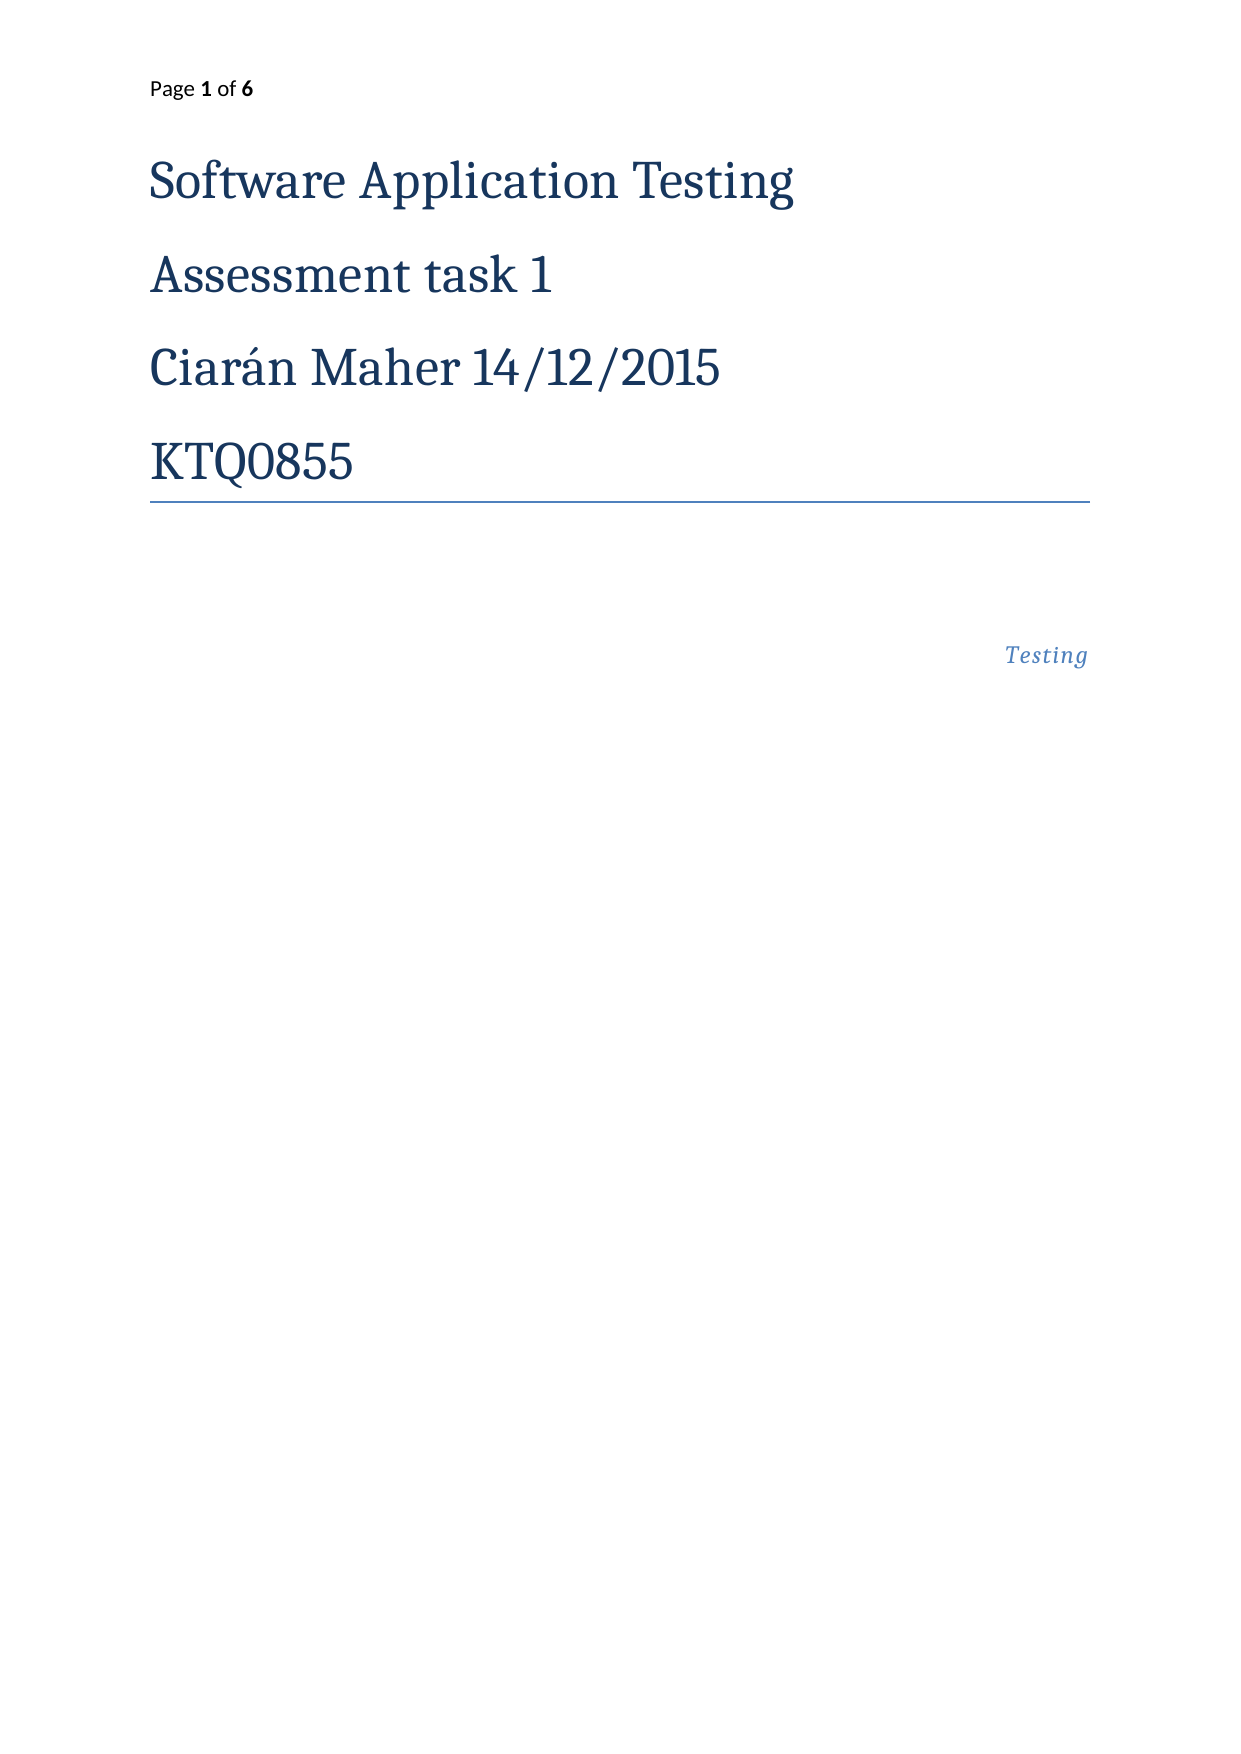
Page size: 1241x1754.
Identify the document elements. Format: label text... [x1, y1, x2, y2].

title KTQ0855 [150, 431, 1090, 501]
title Assessment task 1 [150, 243, 1090, 306]
title Ciarán Maher 14/12/2015 [150, 337, 1090, 399]
title Software Application Testing [150, 150, 1090, 212]
subtitle Testing [150, 641, 1090, 669]
